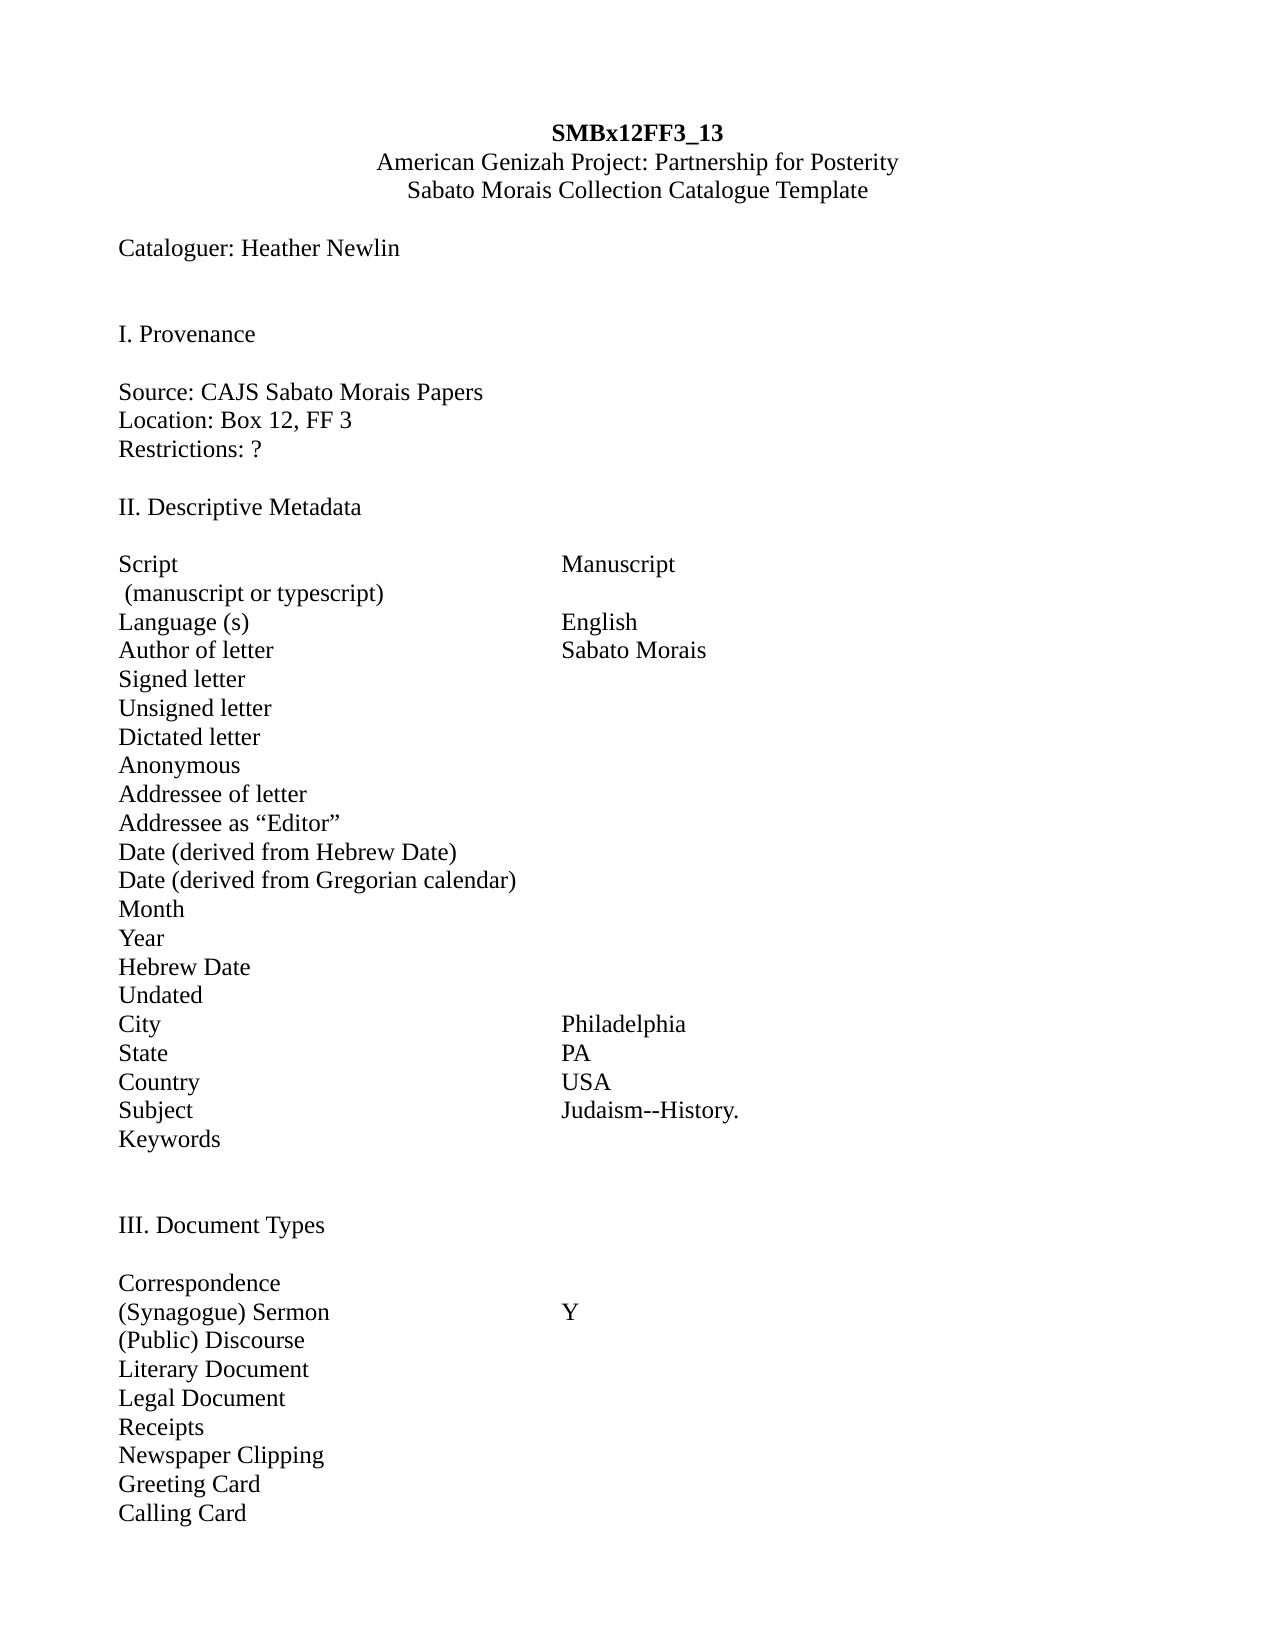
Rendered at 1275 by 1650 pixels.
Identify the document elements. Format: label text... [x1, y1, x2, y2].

text Calling Card [118, 1498, 1157, 1527]
text Year [118, 923, 1157, 952]
text State PA [118, 1038, 1157, 1067]
text Keywords [118, 1124, 1157, 1153]
text Author of letter Sabato Morais [118, 636, 1157, 664]
text Month [118, 894, 1157, 923]
text Unsigned letter [118, 693, 1157, 722]
text SMBx12FF3_13 [118, 118, 1157, 147]
text Undated [118, 981, 1157, 1009]
text Country USA [118, 1067, 1157, 1096]
text Correspondence [118, 1268, 1157, 1297]
text Language (s) English [118, 607, 1157, 636]
text Hebrew Date [118, 952, 1157, 981]
text III. Document Types [118, 1211, 1157, 1239]
text Subject Judaism--History. [118, 1096, 1157, 1124]
text Newspaper Clipping [118, 1441, 1157, 1469]
text Restrictions: ? [118, 434, 1157, 463]
text Cataloguer: Heather Newlin [118, 233, 1157, 262]
text (manuscript or typescript) [118, 578, 1157, 607]
text Location: Box 12, FF 3 [118, 406, 1157, 434]
text City Philadelphia [118, 1009, 1157, 1038]
text Dictated letter [118, 722, 1157, 751]
text I. Provenance [118, 319, 1157, 348]
text Addressee of letter [118, 779, 1157, 808]
text Date (derived from Hebrew Date) [118, 837, 1157, 866]
text Sabato Morais Collection Catalogue Template [118, 176, 1157, 204]
text Anonymous [118, 751, 1157, 779]
text Date (derived from Gregorian calendar) [118, 866, 1157, 894]
text Literary Document [118, 1354, 1157, 1383]
text Source: CAJS Sabato Morais Papers [118, 377, 1157, 406]
text Greeting Card [118, 1469, 1157, 1498]
text Script Manuscript [118, 549, 1157, 578]
text Signed letter [118, 664, 1157, 693]
text (Synagogue) Sermon Y [118, 1297, 1157, 1326]
text Addressee as “Editor” [118, 808, 1157, 837]
text II. Descriptive Metadata [118, 492, 1157, 521]
text American Genizah Project: Partnership for Posterity [118, 147, 1157, 176]
text (Public) Discourse [118, 1326, 1157, 1354]
text Receipts [118, 1412, 1157, 1441]
text Legal Document [118, 1383, 1157, 1412]
